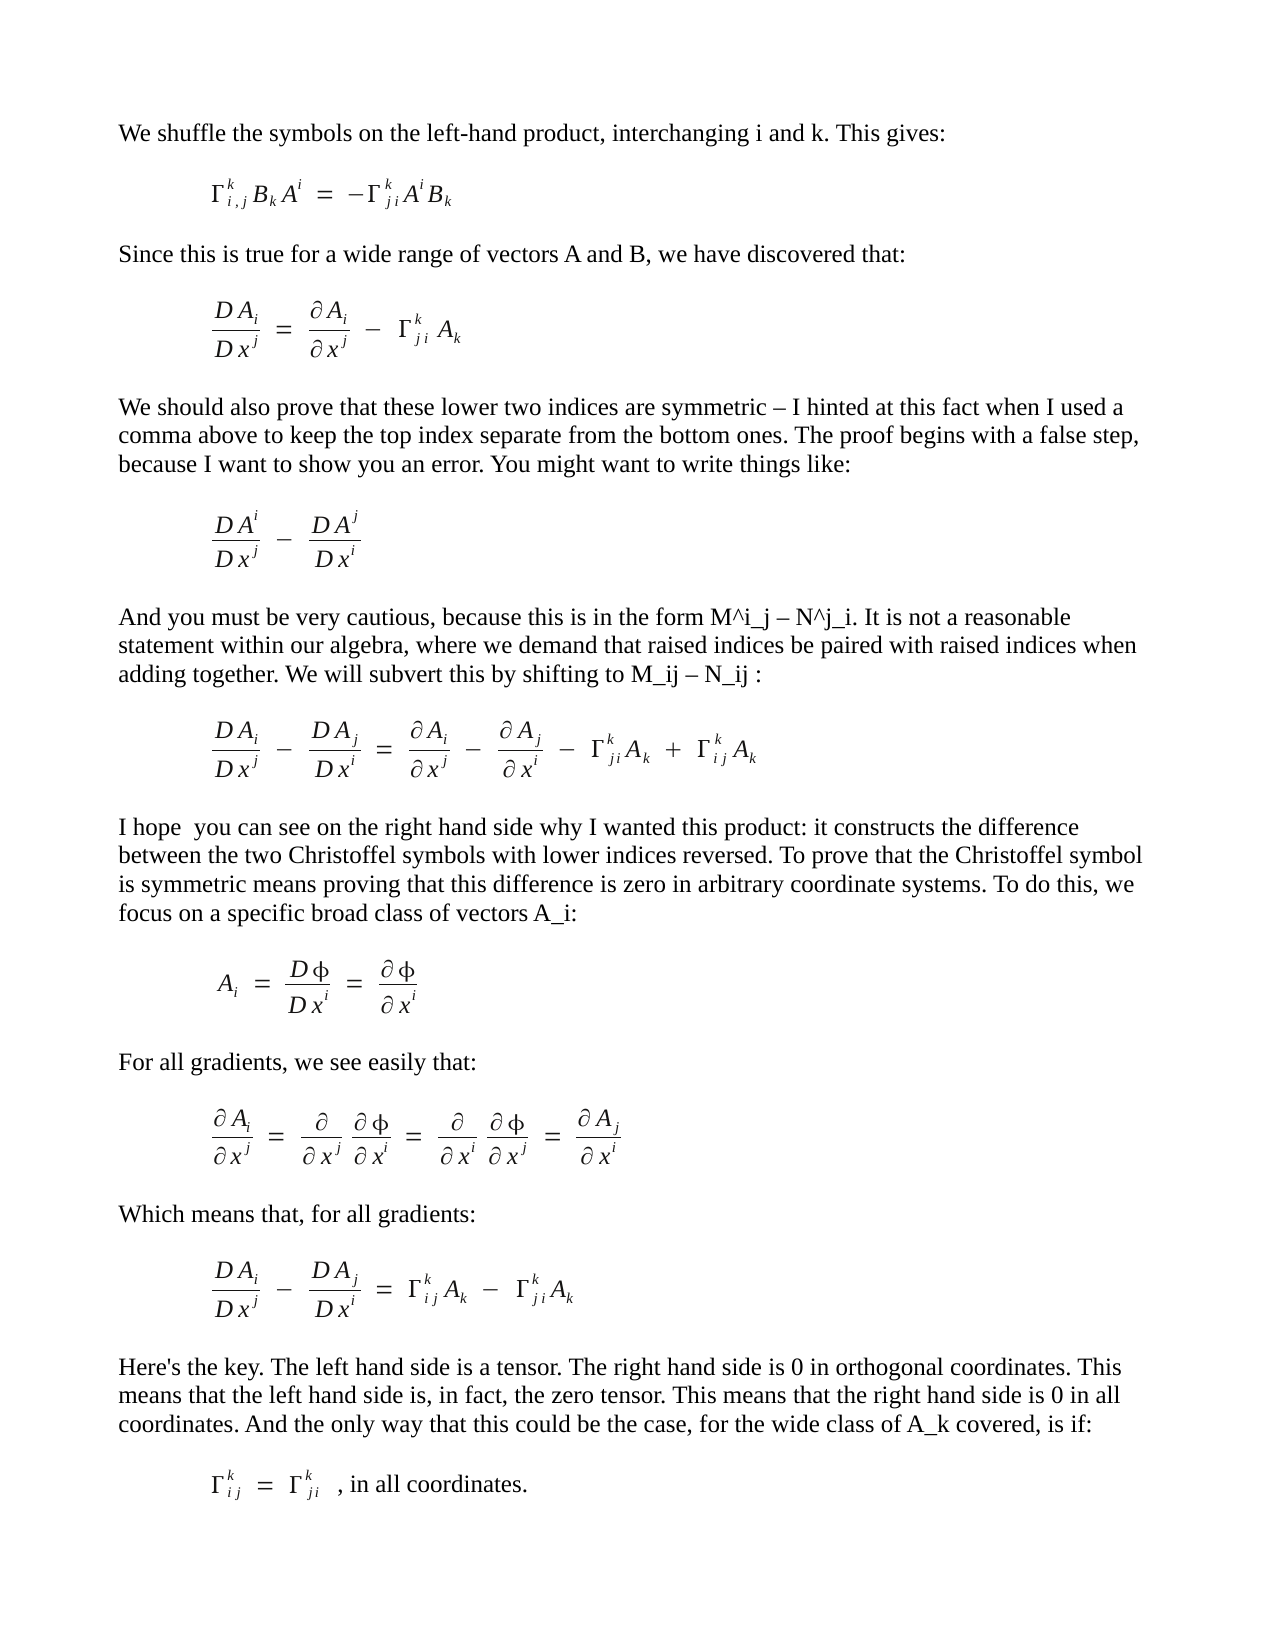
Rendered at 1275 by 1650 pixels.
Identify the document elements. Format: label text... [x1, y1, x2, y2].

text I hope you can see on the right hand side why I wanted this product: it constructs the difference between the two Christoffel symbols with lower indices reversed. To prove that the Christoffel symbol is symmetric means proving that this difference is zero in arbitrary coordinate systems. To do this, we focus on a specific broad class of vectors A_i: [118, 812, 1157, 927]
text We shuffle the symbols on the left-hand product, interchanging i and k. This gives: [118, 118, 1157, 147]
text , in all coordinates. [118, 1467, 1157, 1501]
text And you must be very cautious, because this is in the form M^i_j – N^j_i. It is not a reasonable statement within our algebra, where we demand that raised indices be paired with raised indices when adding together. We will subvert this by shifting to M_ij – N_ij : [118, 602, 1157, 688]
text Since this is true for a wide range of vectors A and B, we have discovered that: [118, 239, 1157, 268]
text For all gradients, we see easily that: [118, 1047, 1157, 1075]
text Which means that, for all gradients: [118, 1199, 1157, 1228]
text Here's the key. The left hand side is a tensor. The right hand side is 0 in orthogonal coordinates. This means that the left hand side is, in fact, the zero tensor. This means that the right hand side is 0 in all coordinates. And the only way that this could be the case, for the wide class of A_k covered, is if: [118, 1352, 1157, 1438]
text We should also prove that these lower two indices are symmetric – I hinted at this fact when I used a comma above to keep the top index separate from the bottom ones. The proof begins with a false step, because I want to show you an error. You might want to write things like: [118, 392, 1157, 478]
